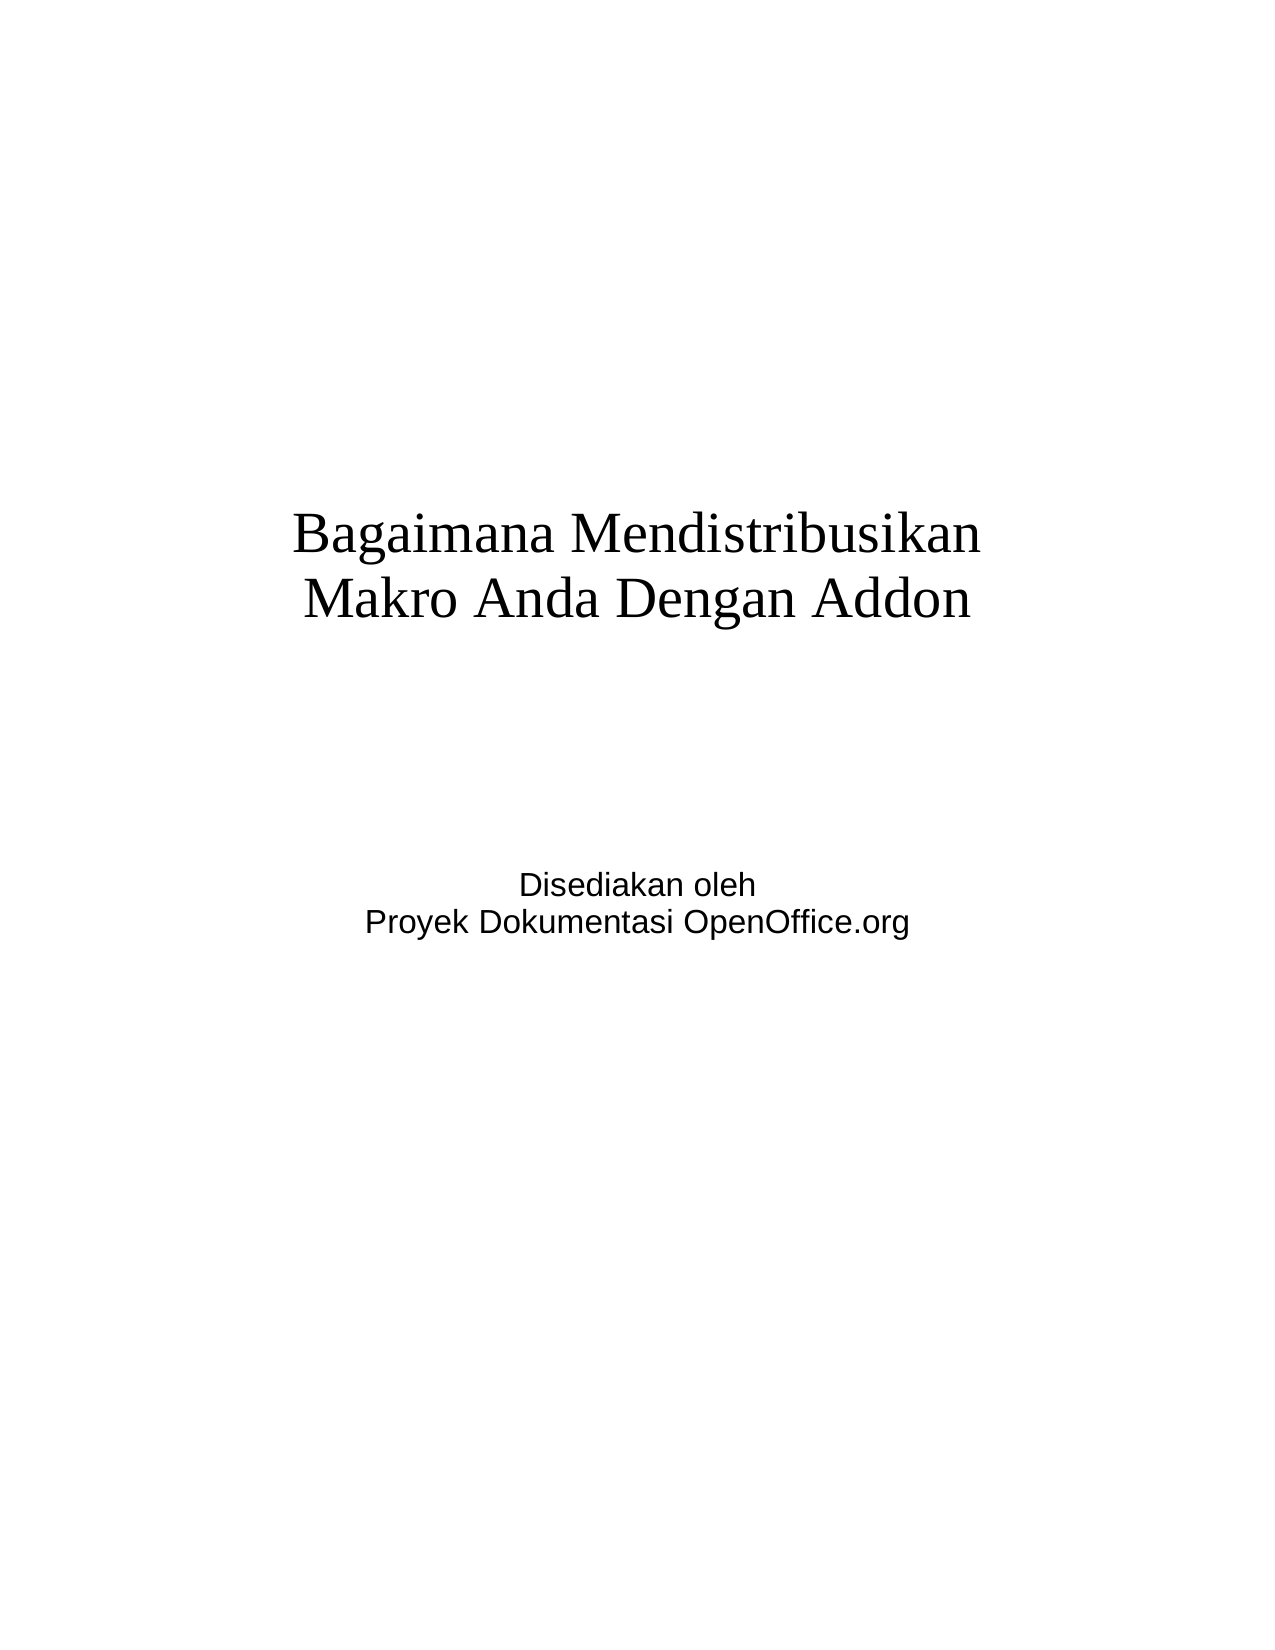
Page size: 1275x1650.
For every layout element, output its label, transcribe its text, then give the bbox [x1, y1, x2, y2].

text Disediakan oleh Proyek Dokumentasi OpenOffice.org [236, 866, 1039, 941]
text Bagaimana Mendistribusikan Makro Anda Dengan Addon [236, 501, 1039, 629]
